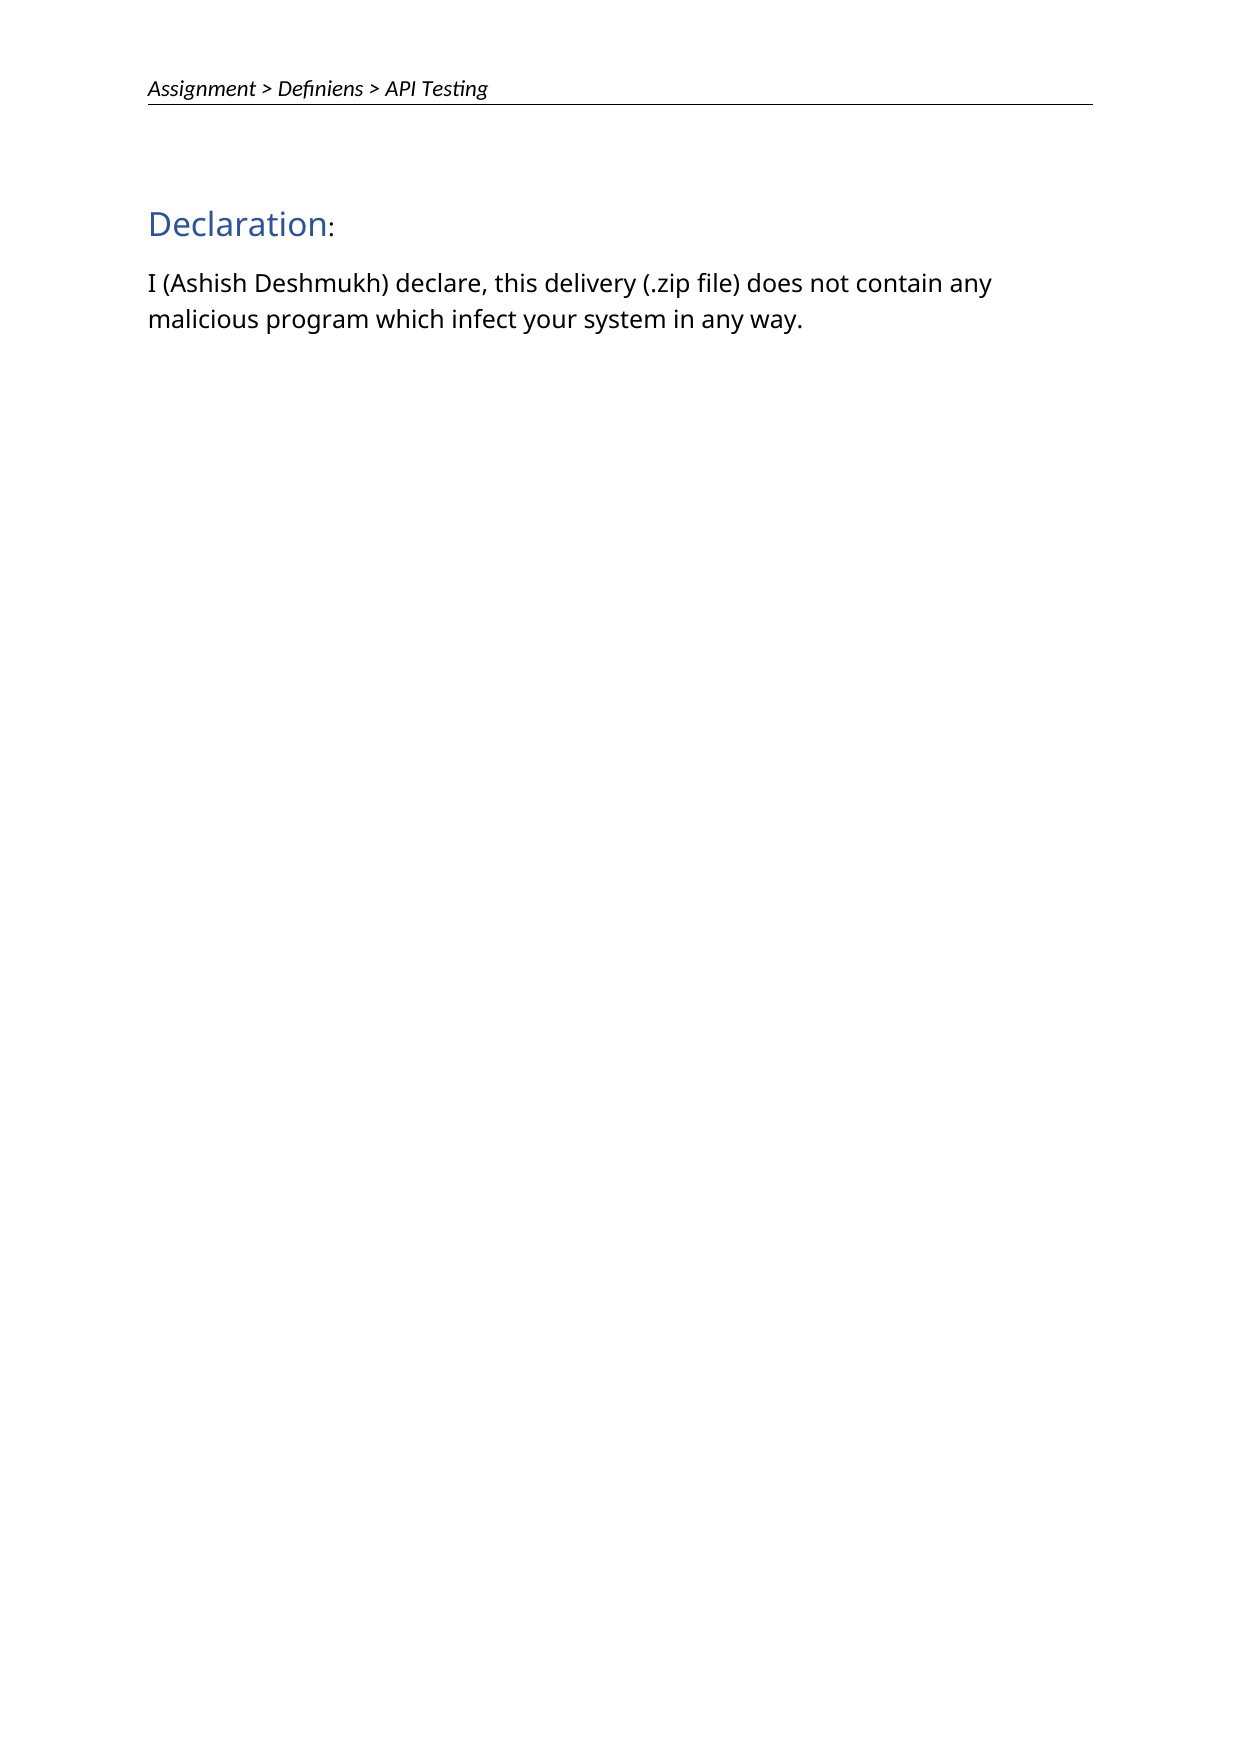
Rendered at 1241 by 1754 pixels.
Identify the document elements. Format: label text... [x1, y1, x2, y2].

text Declaration: [148, 201, 1093, 246]
text I (Ashish Deshmukh) declare, this delivery (.zip file) does not contain any malicious program which infect your system in any way. [148, 266, 1093, 336]
